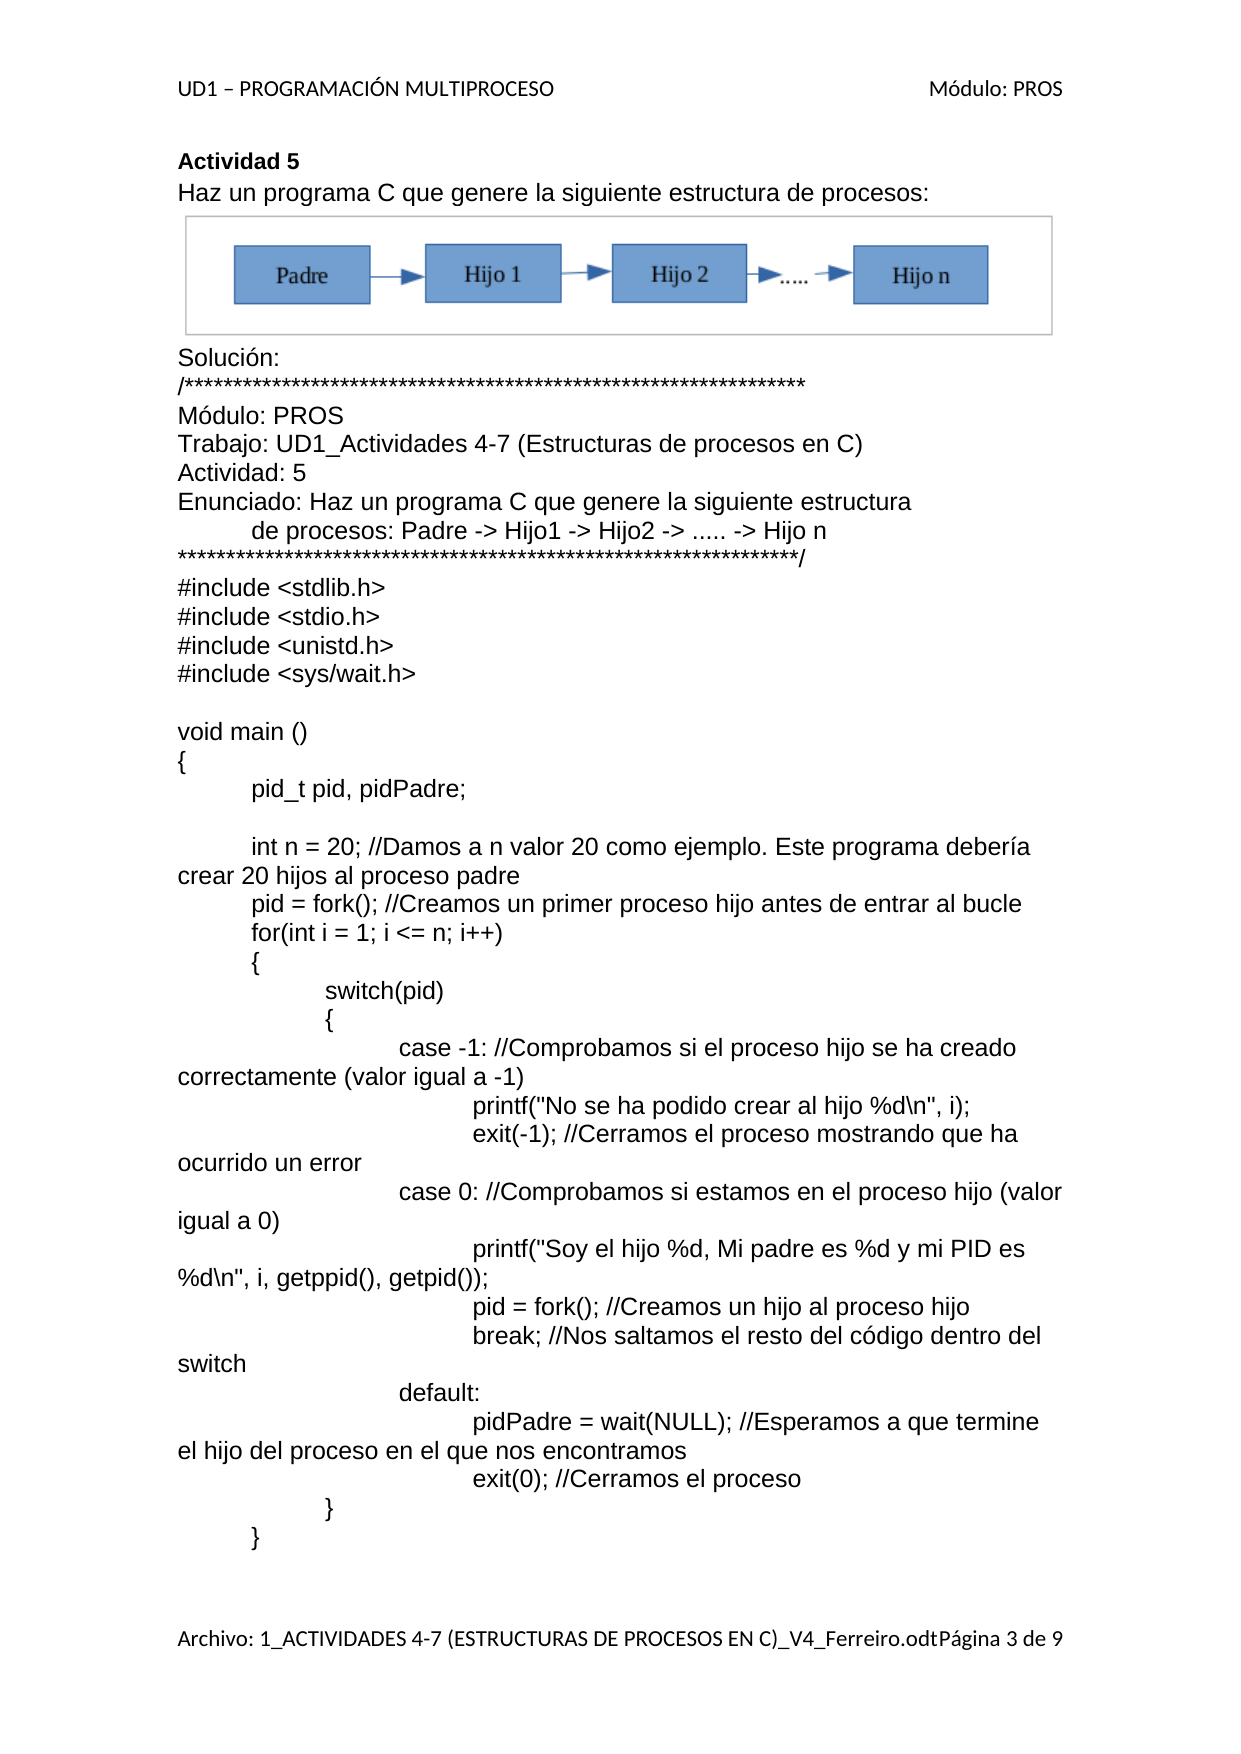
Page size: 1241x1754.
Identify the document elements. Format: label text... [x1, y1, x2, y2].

text pidPadre = wait(NULL); //Esperamos a que termine el hijo del proceso en el que nos encontramos [177, 1407, 1063, 1464]
text de procesos: Padre -> Hijo1 -> Hijo2 -> ..... -> Hijo n [177, 516, 1063, 544]
text #include <sys/wait.h> [177, 659, 1063, 688]
text Solución: [177, 344, 1063, 372]
text for(int i = 1; i <= n; i++) [177, 918, 1063, 947]
text printf("Soy el hijo %d, Mi padre es %d y mi PID es %d\n", i, getppid(), getpid()); [177, 1234, 1063, 1292]
text /**************************************************************** [177, 372, 1063, 401]
text { [177, 746, 1063, 774]
text case -1: //Comprobamos si el proceso hijo se ha creado correctamente (valor igual a -1) [177, 1033, 1063, 1091]
text exit(-1); //Cerramos el proceso mostrando que ha ocurrido un error [177, 1119, 1063, 1177]
text pid_t pid, pidPadre; [177, 774, 1063, 803]
text void main () [177, 717, 1063, 746]
text exit(0); //Cerramos el proceso [177, 1464, 1063, 1493]
text #include <stdio.h> [177, 602, 1063, 631]
text pid = fork(); //Creamos un hijo al proceso hijo [177, 1292, 1063, 1321]
text pid = fork(); //Creamos un primer proceso hijo antes de entrar al bucle [177, 889, 1063, 918]
text switch(pid) [177, 976, 1063, 1004]
text } [177, 1522, 1063, 1551]
text #include <unistd.h> [177, 631, 1063, 659]
text ****************************************************************/ [177, 544, 1063, 573]
text Enunciado: Haz un programa C que genere la siguiente estructura [177, 487, 1063, 516]
text printf("No se ha podido crear al hijo %d\n", i); [177, 1091, 1063, 1119]
picture [177, 206, 1063, 344]
text { [177, 947, 1063, 976]
text Módulo: PROS [177, 401, 1063, 429]
text Haz un programa C que genere la siguiente estructura de procesos: [177, 178, 1063, 206]
text default: [177, 1378, 1063, 1407]
text Actividad: 5 [177, 458, 1063, 487]
text case 0: //Comprobamos si estamos en el proceso hijo (valor igual a 0) [177, 1177, 1063, 1234]
text } [177, 1493, 1063, 1522]
text break; //Nos saltamos el resto del código dentro del switch [177, 1321, 1063, 1378]
text Trabajo: UD1_Actividades 4-7 (Estructuras de procesos en C) [177, 429, 1063, 458]
text #include <stdlib.h> [177, 573, 1063, 602]
text { [177, 1004, 1063, 1033]
text Actividad 5 [177, 148, 1063, 174]
text int n = 20; //Damos a n valor 20 como ejemplo. Este programa debería crear 20 hijos al proceso padre [177, 832, 1063, 889]
